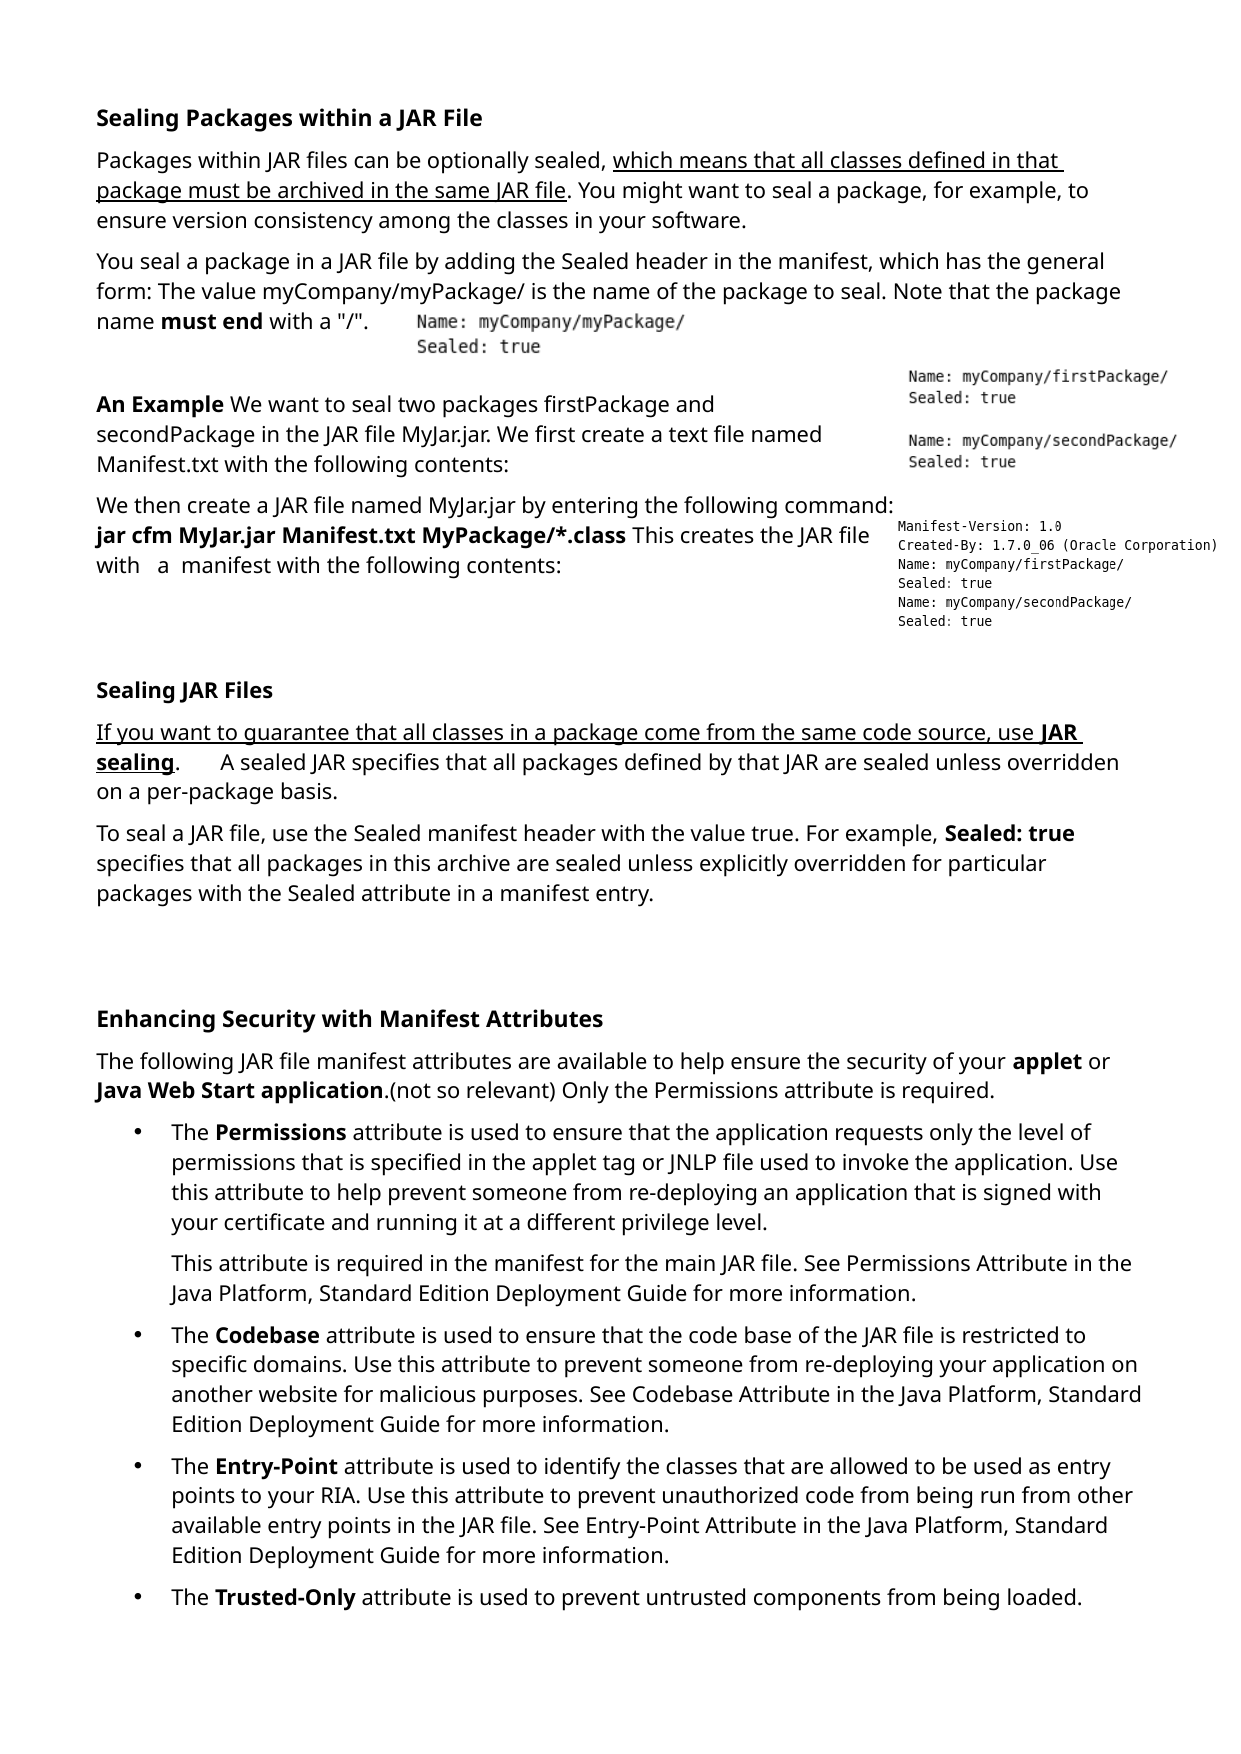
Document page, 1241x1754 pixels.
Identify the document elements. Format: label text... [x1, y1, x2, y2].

text Enhancing Security with Manifest Attributes [96, 1003, 1144, 1034]
list This attribute is required in the manifest for the main JAR file. See Permissions Attribute in the Java Platform, Standard Edition Deployment Guide for more information. [133, 1248, 1144, 1308]
list The Codebase attribute is used to ensure that the code base of the JAR file is restricted to specific domains. Use this attribute to prevent someone from re-deploying your application on another website for malicious purposes. See Codebase Attribute in the Java Platform, Standard Edition Deployment Guide for more information. [133, 1320, 1144, 1439]
picture [895, 514, 1218, 630]
picture [903, 365, 1182, 473]
list The Permissions attribute is used to ensure that the application requests only the level of permissions that is specified in the applet tag or JNLP file used to invoke the application. Use this attribute to help prevent someone from re-deploying an application that is signed with your certificate and running it at a different privilege level. [133, 1117, 1144, 1236]
text To seal a JAR file, use the Sealed manifest header with the value true. For example, Sealed: true specifies that all packages in this archive are sealed unless explicitly overridden for particular packages with the Sealed attribute in a manifest entry. [96, 818, 1144, 907]
text An Example We want to seal two packages firstPackage and secondPackage in the JAR file MyJar.jar. We first create a text file named Manifest.txt with the following contents: [96, 389, 1144, 479]
list The Trusted-Only attribute is used to prevent untrusted components from being loaded. [133, 1582, 1144, 1612]
text Packages within JAR files can be optionally sealed, which means that all classes defined in that package must be archived in the same JAR file. You might want to seal a package, for example, to ensure version consistency among the classes in your software. [96, 145, 1144, 234]
text If you want to guarantee that all classes in a package come from the same code source, use JAR sealing. A sealed JAR specifies that all packages defined by that JAR are sealed unless overridden on a per-package basis. [96, 717, 1144, 806]
text The following JAR file manifest attributes are available to help ensure the security of your applet or Java Web Start application.(not so relevant) Only the Permissions attribute is required. [96, 1046, 1144, 1105]
text Sealing JAR Files [96, 675, 1144, 705]
picture [413, 307, 689, 361]
text We then create a JAR file named MyJar.jar by entering the following command: jar cfm MyJar.jar Manifest.txt MyPackage/*.class This creates the JAR file with a manifest with the following contents: [96, 491, 1144, 580]
text Sealing Packages within a JAR File [96, 102, 1144, 133]
text You seal a package in a JAR file by adding the Sealed header in the manifest, which has the general form: The value myCompany/myPackage/ is the name of the package to seal. Note that the package name must end with a "/". [96, 246, 1144, 336]
list The Entry-Point attribute is used to identify the classes that are allowed to be used as entry points to your RIA. Use this attribute to prevent unauthorized code from being run from other available entry points in the JAR file. See Entry-Point Attribute in the Java Platform, Standard Edition Deployment Guide for more information. [133, 1451, 1144, 1570]
